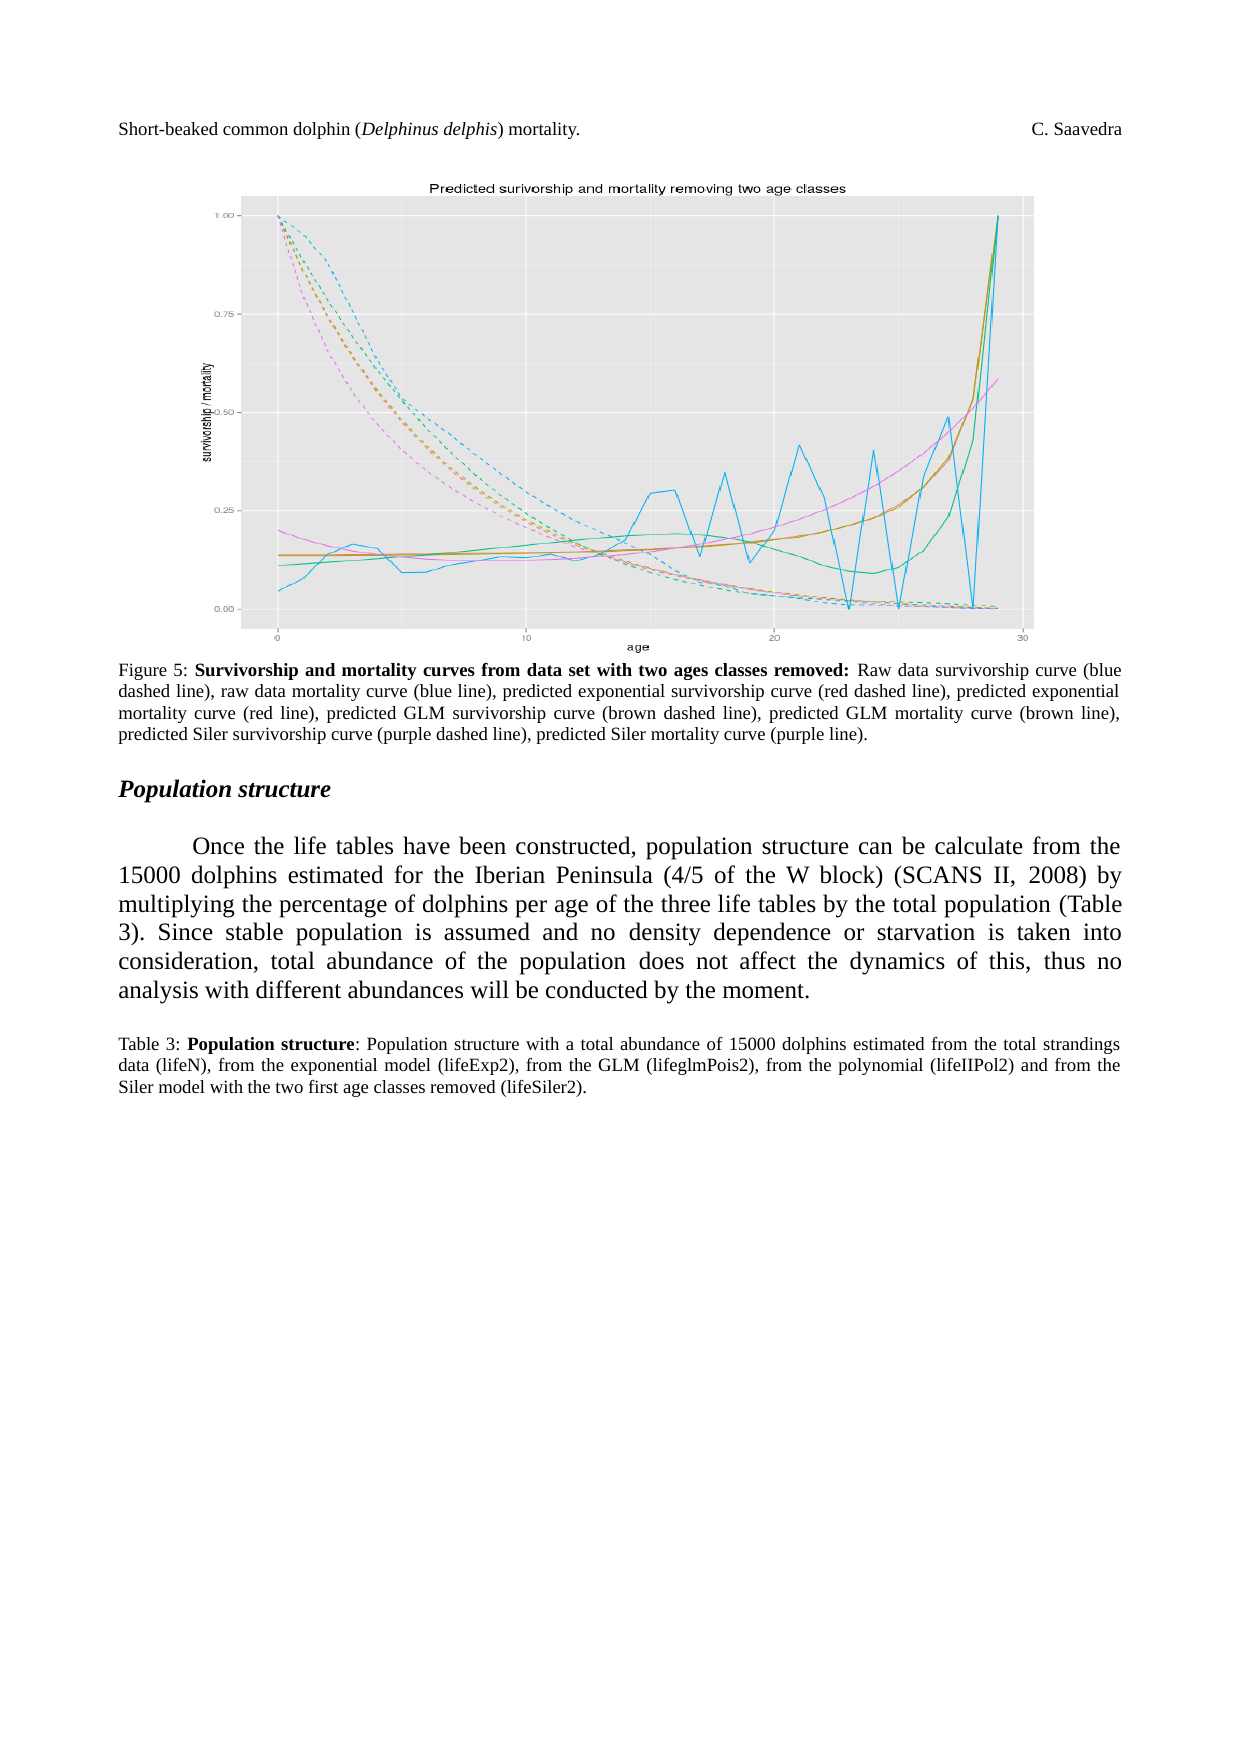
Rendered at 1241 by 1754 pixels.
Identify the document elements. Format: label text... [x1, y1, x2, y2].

picture [190, 169, 1050, 659]
text Table 3: Population structure: Population structure with a total abundance of 15000 dolphins estimated from the total strandings data (lifeN), from the exponential model (lifeExp2), from the GLM (lifeglmPois2), from the polynomial (lifeIIPol2) and from the Siler model with the two first age classes removed (lifeSiler2). [118, 1032, 1122, 1097]
text Population structure [118, 774, 1122, 802]
text Figure 5: Survivorship and mortality curves from data set with two ages classes removed: Raw data survivorship curve (blue dashed line), raw data mortality curve (blue line), predicted exponential survivorship curve (red dashed line), predicted exponential mortality curve (red line), predicted GLM survivorship curve (brown dashed line), predicted GLM mortality curve (brown line), predicted Siler survivorship curve (purple dashed line), predicted Siler mortality curve (purple line). [118, 169, 1122, 745]
text Once the life tables have been constructed, population structure can be calculate from the 15000 dolphins estimated for the Iberian Peninsula (4/5 of the W block) (SCANS II, 2008) by multiplying the percentage of dolphins per age of the three life tables by the total population (Table 3). Since stable population is assumed and no density dependence or starvation is taken into consideration, total abundance of the population does not affect the dynamics of this, thus no analysis with different abundances will be conducted by the moment. [118, 831, 1122, 1004]
